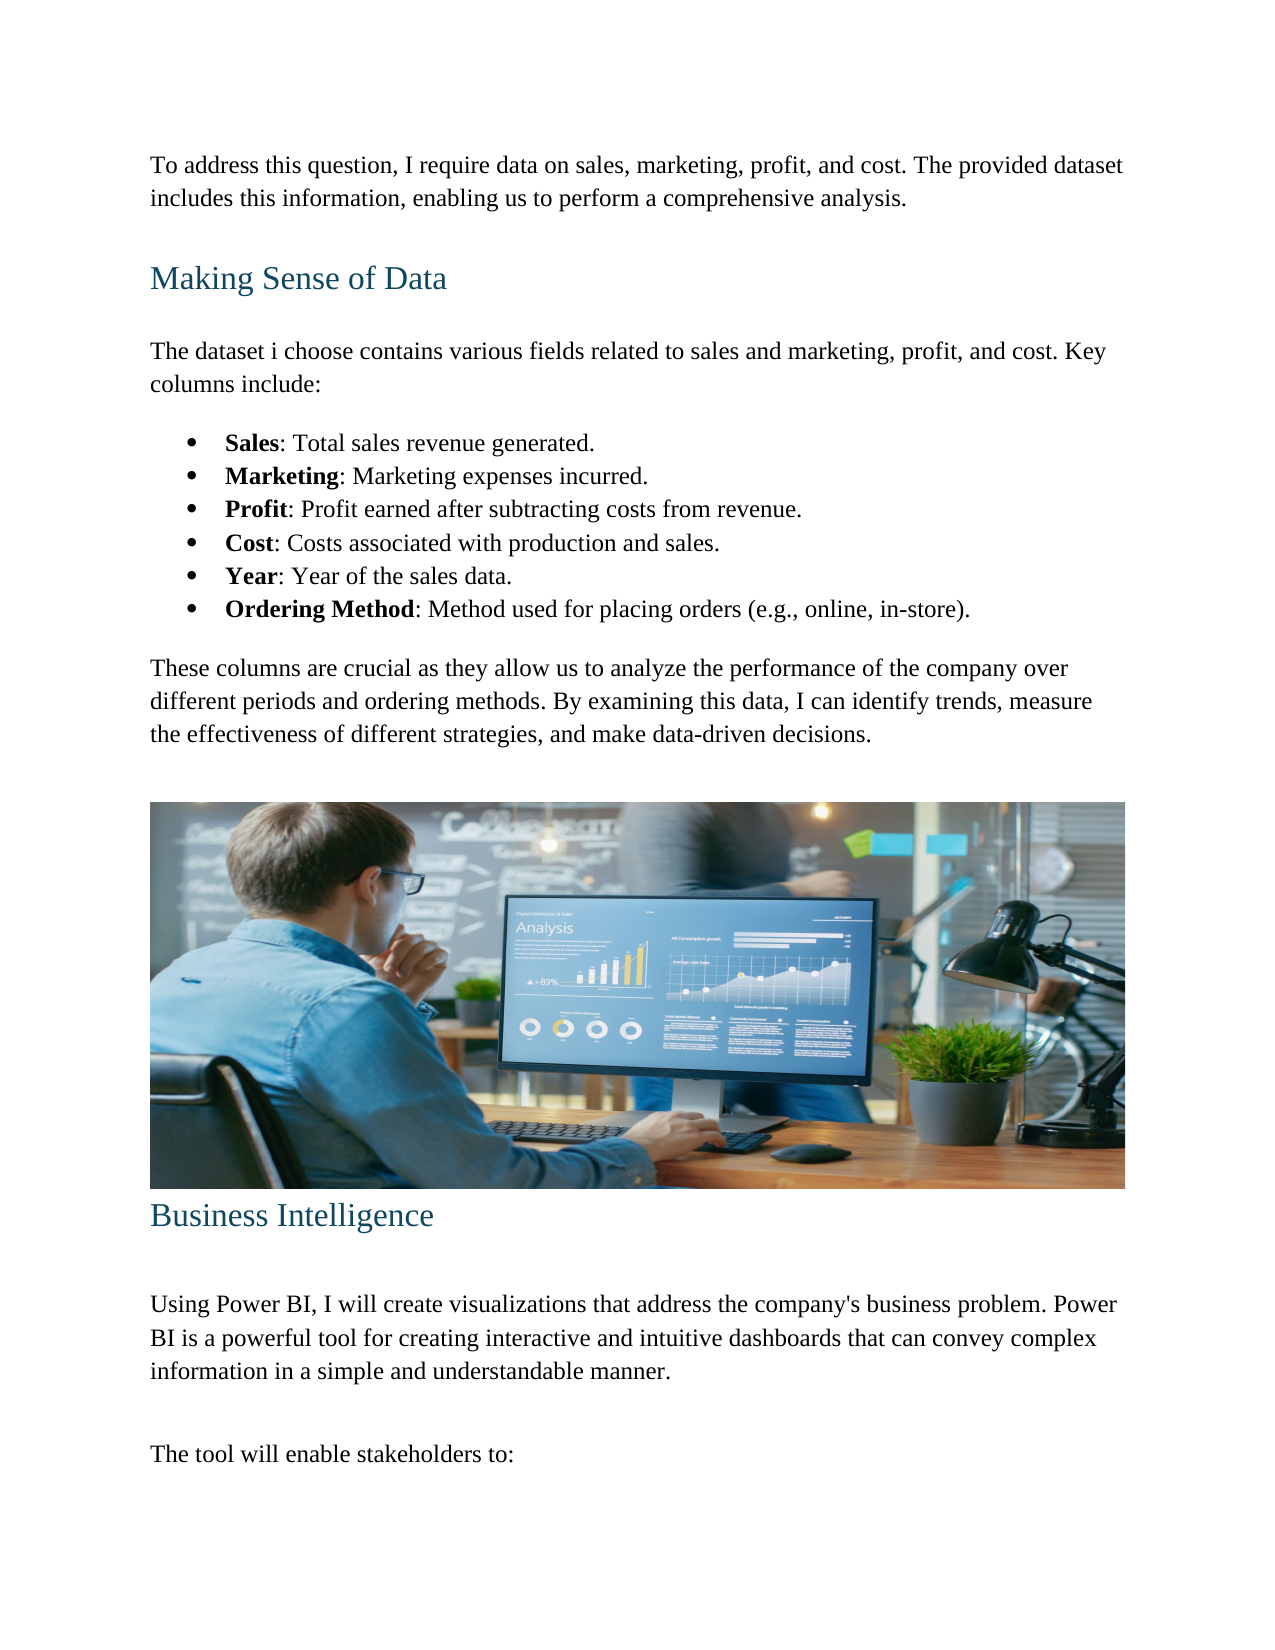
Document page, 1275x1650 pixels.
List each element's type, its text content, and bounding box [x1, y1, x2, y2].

list Marketing: Marketing expenses incurred. [187, 461, 1125, 490]
text Using Power BI, I will create visualizations that address the company's business problem. Power BI is a powerful tool for creating interactive and intuitive dashboards that can convey complex information in a simple and understandable manner. [150, 1289, 1125, 1385]
list Sales: Total sales revenue generated. [187, 428, 1125, 456]
text Business Intelligence [150, 1189, 1125, 1233]
subtitle Making Sense of Data [150, 258, 1125, 297]
list Ordering Method: Method used for placing orders (e.g., online, in-store). [187, 594, 1125, 623]
list Year: Year of the sales data. [187, 561, 1125, 590]
list Profit: Profit earned after subtracting costs from revenue. [187, 494, 1125, 523]
text The dataset i choose contains various fields related to sales and marketing, profit, and cost. Key columns include: [150, 336, 1125, 398]
text To address this question, I require data on sales, marketing, profit, and cost. The provided dataset includes this information, enabling us to perform a comprehensive analysis. [150, 150, 1125, 212]
text The tool will enable stakeholders to: [150, 1439, 1125, 1468]
text These columns are crucial as they allow us to analyze the performance of the company over different periods and ordering methods. By examining this data, I can identify trends, measure the effectiveness of different strategies, and make data-driven decisions. [150, 653, 1125, 748]
list Cost: Costs associated with production and sales. [187, 528, 1125, 556]
